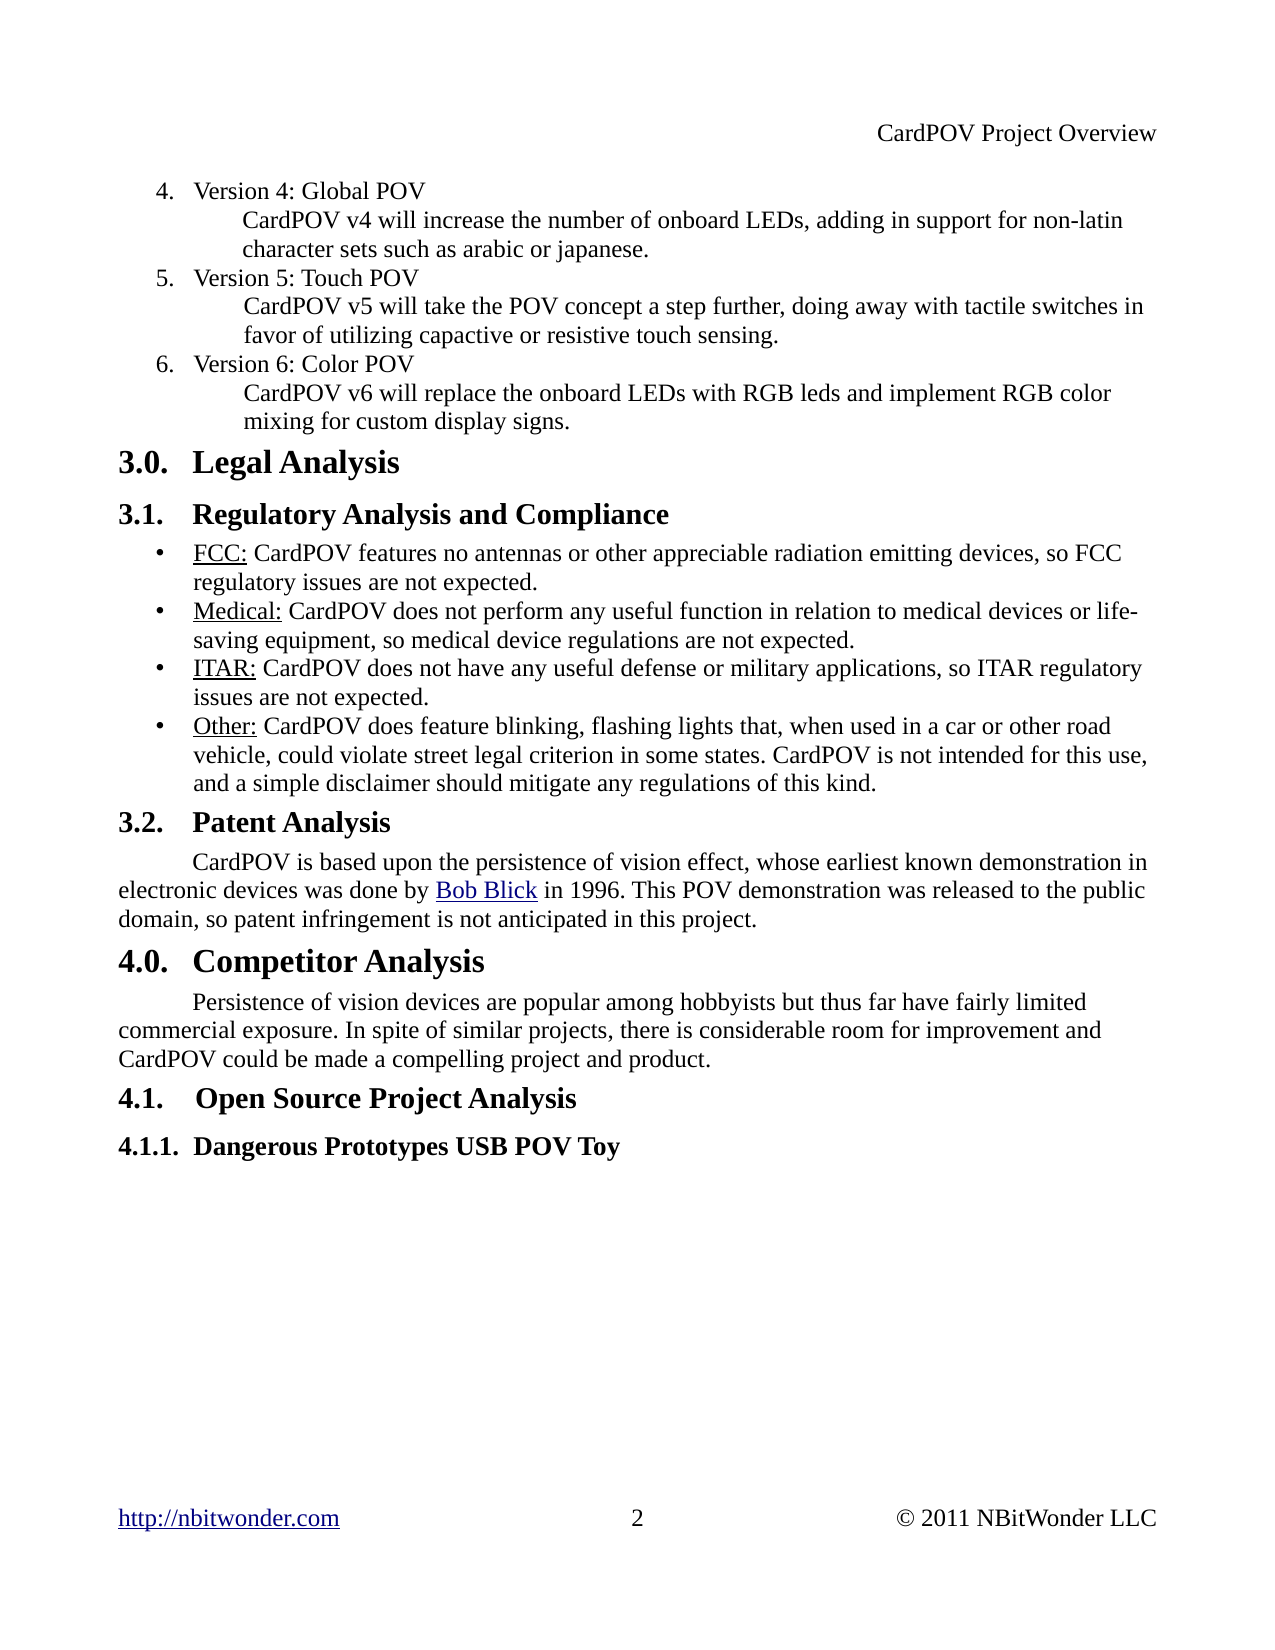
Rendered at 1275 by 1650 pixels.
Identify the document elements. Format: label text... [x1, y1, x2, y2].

list Version 5: Touch POV [156, 263, 1157, 291]
list ITAR: CardPOV does not have any useful defense or military applications, so ITAR regulatory issues are not expected. [156, 653, 1157, 711]
subtitle 3.2. Patent Analysis [118, 805, 1157, 839]
text Persistence of vision devices are popular among hobbyists but thus far have fairly limited commercial exposure. In spite of similar projects, there is considerable room for improvement and CardPOV could be made a compelling project and product. [118, 987, 1157, 1073]
subtitle 4.1. Open Source Project Analysis [118, 1081, 1157, 1115]
subtitle 3.1. Regulatory Analysis and Compliance [118, 496, 1157, 531]
list Other: CardPOV does feature blinking, flashing lights that, when used in a car or other road vehicle, could violate street legal criterion in some states. CardPOV is not intended for this use, and a simple disclaimer should mitigate any regulations of this kind. [156, 711, 1157, 797]
text CardPOV v6 will replace the onboard LEDs with RGB leds and implement RGB color mixing for custom display signs. [243, 378, 1157, 435]
list Medical: CardPOV does not perform any useful function in relation to medical devices or life-saving equipment, so medical device regulations are not expected. [156, 596, 1157, 653]
text CardPOV v5 will take the POV concept a step further, doing away with tactile switches in favor of utilizing capactive or resistive touch sensing. [243, 291, 1157, 349]
text CardPOV is based upon the persistence of vision effect, whose earliest known demonstration in electronic devices was done by Bob Blick in 1996. This POV demonstration was released to the public domain, so patent infringement is not anticipated in this project. [118, 847, 1157, 933]
subtitle 4.0. Competitor Analysis [118, 941, 1157, 979]
list Version 4: Global POV [156, 176, 1157, 205]
subtitle 3.0. Legal Analysis [118, 443, 1157, 481]
list FCC: CardPOV features no antennas or other appreciable radiation emitting devices, so FCC regulatory issues are not expected. [156, 538, 1157, 596]
subtitle 4.1.1. Dangerous Prototypes USB POV Toy [118, 1130, 1157, 1161]
text CardPOV v4 will increase the number of onboard LEDs, adding in support for non-latin character sets such as arabic or japanese. [242, 205, 1157, 263]
list Version 6: Color POV [156, 349, 1157, 378]
